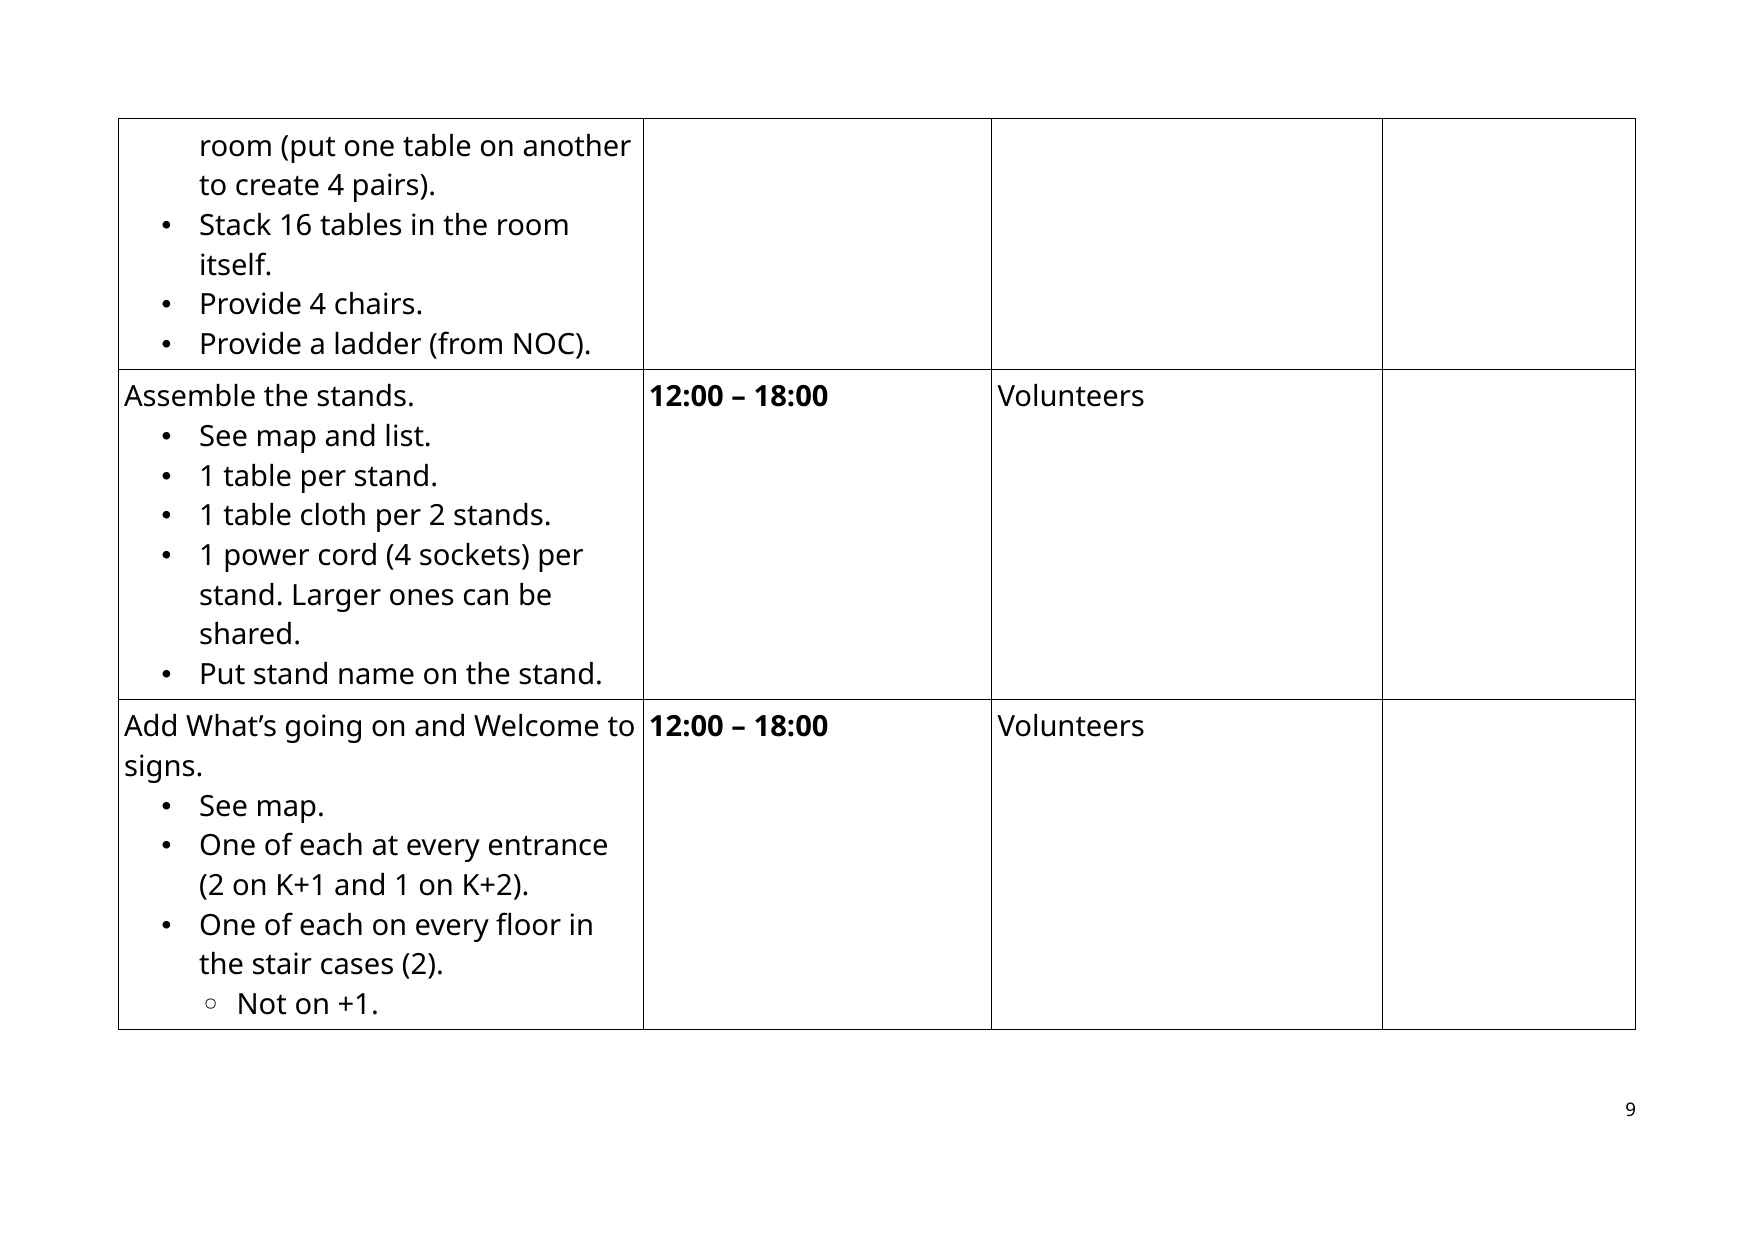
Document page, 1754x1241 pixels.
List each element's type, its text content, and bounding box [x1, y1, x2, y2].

table_cell room (put one table on another to create 4 pairs). Stack 16 tables in the room itself. Provide 4 chairs. Provide a ladder (from NOC). [119, 119, 643, 369]
table_cell [1383, 700, 1635, 1029]
table_cell [644, 119, 991, 369]
table_cell [1383, 119, 1635, 369]
table_cell Volunteers [992, 370, 1382, 699]
table_cell Assemble the stands. See map and list. 1 table per stand. 1 table cloth per 2 stands. 1 power cord (4 sockets) per stand. Larger ones can be shared. Put stand name on the stand. [119, 370, 643, 699]
table_cell 12:00 – 18:00 [644, 700, 991, 1029]
table_cell 12:00 – 18:00 [644, 370, 991, 699]
table_cell Volunteers [992, 700, 1382, 1029]
table_cell [1383, 370, 1635, 699]
table_cell Add What’s going on and Welcome to signs. See map. One of each at every entrance (2 on K+1 and 1 on K+2). One of each on every floor in the stair cases (2). Not on +1. +2 +3 +4 Note that “What’s going on” is different between Saturday and Sunday. [119, 700, 643, 1029]
table_cell [992, 119, 1382, 369]
